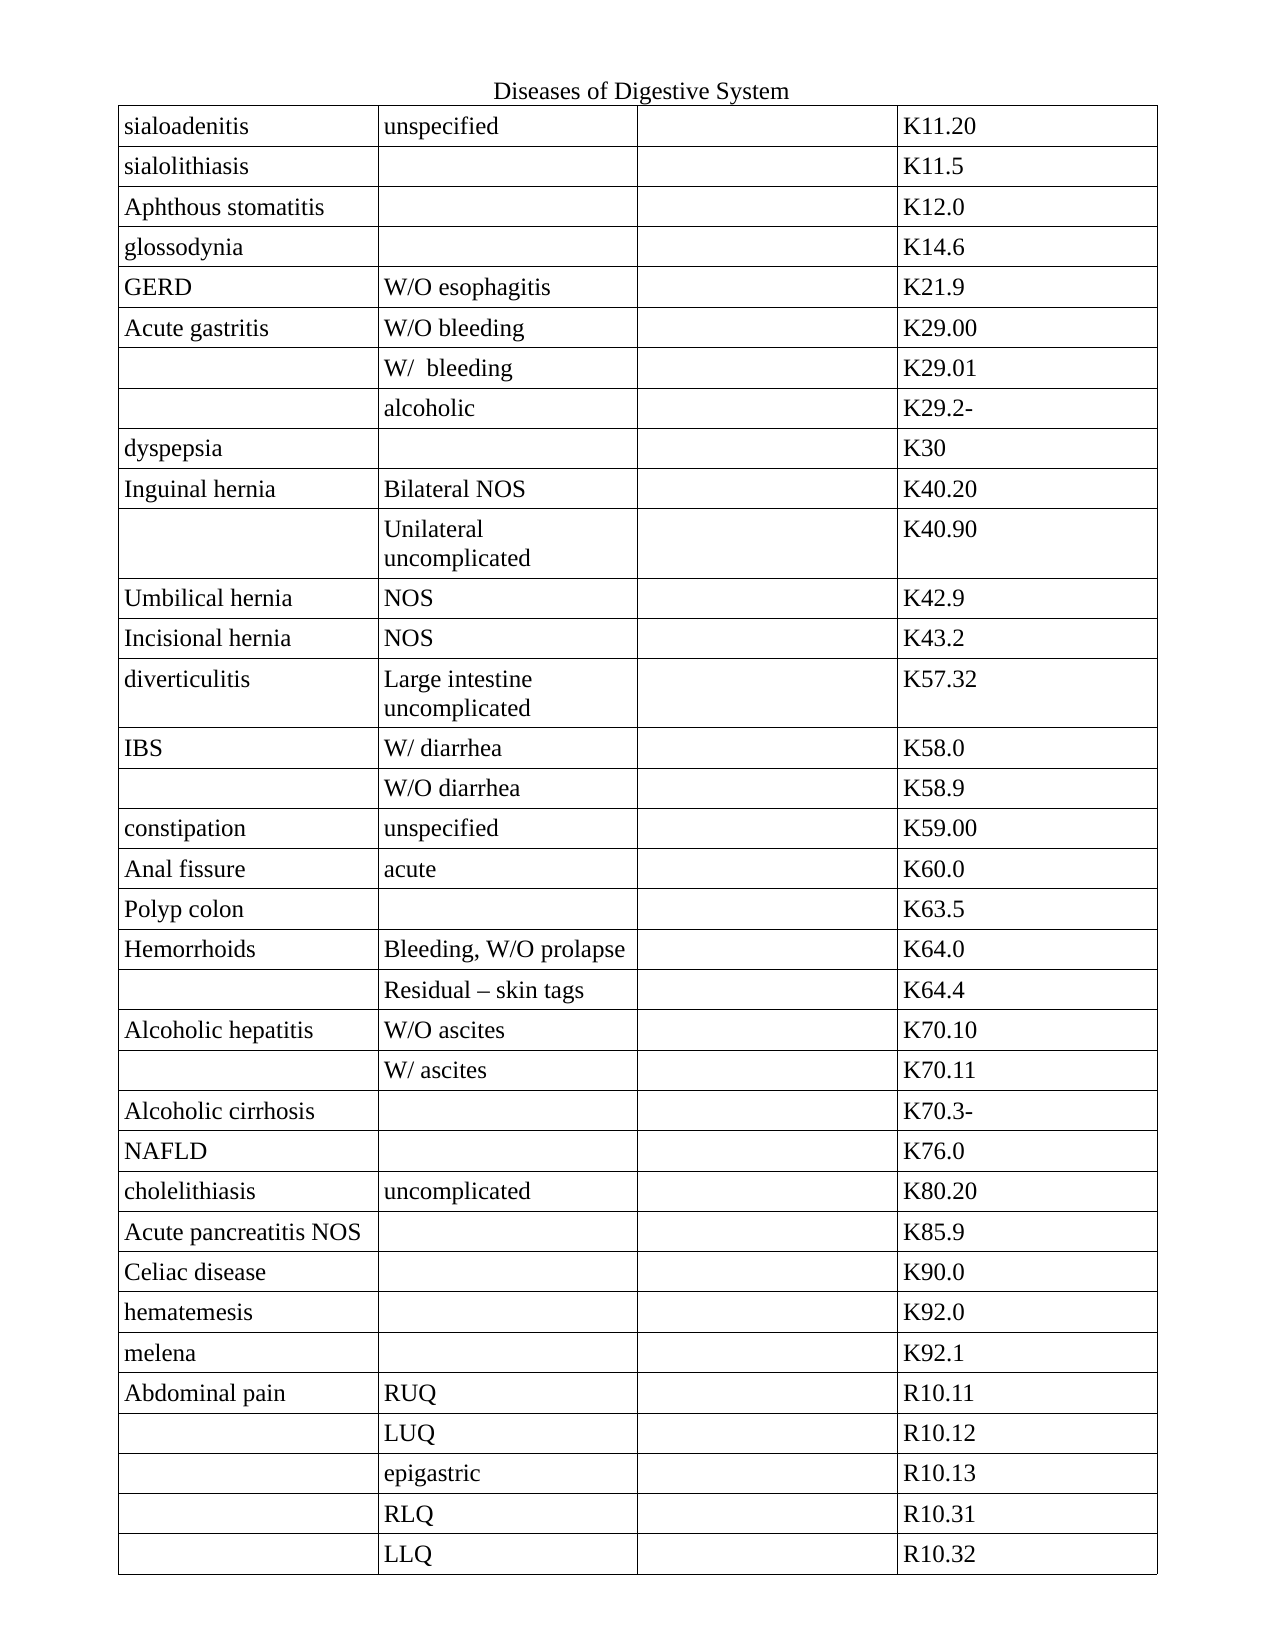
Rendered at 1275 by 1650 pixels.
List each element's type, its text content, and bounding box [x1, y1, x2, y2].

table_cell K70.11 [898, 1051, 1157, 1090]
table_header K11.20 [898, 106, 1157, 146]
table_cell cholelithiasis [119, 1172, 378, 1211]
table_cell K12.0 [898, 187, 1157, 226]
table_cell [379, 1091, 637, 1130]
table_cell K63.5 [898, 889, 1157, 929]
table_cell W/ ascites [379, 1051, 637, 1090]
table_cell [379, 147, 637, 186]
table_cell R10.32 [898, 1534, 1157, 1574]
table_cell [638, 769, 897, 808]
table_cell epigastric [379, 1454, 637, 1493]
table_cell [638, 147, 897, 186]
table_cell [638, 728, 897, 767]
table_cell K21.9 [898, 267, 1157, 307]
table_cell unspecified [379, 809, 637, 848]
table_cell Celiac disease [119, 1252, 378, 1291]
table_cell [638, 429, 897, 468]
table_cell [119, 1494, 378, 1533]
table_cell K70.3- [898, 1091, 1157, 1130]
table_cell K29.00 [898, 308, 1157, 347]
table_cell [638, 509, 897, 577]
table_cell K60.0 [898, 849, 1157, 888]
table_cell [638, 1292, 897, 1332]
table_cell [638, 930, 897, 969]
table_cell [638, 1414, 897, 1453]
table_cell acute [379, 849, 637, 888]
table_cell Abdominal pain [119, 1373, 378, 1412]
table_cell [379, 1292, 637, 1332]
table_cell K58.9 [898, 769, 1157, 808]
table_cell K29.01 [898, 348, 1157, 387]
table_cell [638, 348, 897, 387]
table_cell RLQ [379, 1494, 637, 1533]
table_cell Unilateral uncomplicated [379, 509, 637, 577]
table_cell W/O bleeding [379, 308, 637, 347]
table_cell diverticulitis [119, 659, 378, 727]
table_cell [638, 1010, 897, 1049]
table_cell NOS [379, 619, 637, 658]
table_cell [638, 308, 897, 347]
table_cell hematemesis [119, 1292, 378, 1332]
table_cell LLQ [379, 1534, 637, 1574]
table_cell R10.12 [898, 1414, 1157, 1453]
table_header unspecified [379, 106, 637, 146]
table_cell [379, 1333, 637, 1372]
table_cell K80.20 [898, 1172, 1157, 1211]
table_cell [119, 1534, 378, 1574]
table_cell K40.90 [898, 509, 1157, 577]
table_cell K92.0 [898, 1292, 1157, 1332]
table_cell K92.1 [898, 1333, 1157, 1372]
table_cell Aphthous stomatitis [119, 187, 378, 226]
table_cell K29.2- [898, 389, 1157, 428]
table_cell [638, 889, 897, 929]
table_cell [638, 659, 897, 727]
table_cell Bilateral NOS [379, 469, 637, 508]
table_cell Acute pancreatitis NOS [119, 1212, 378, 1251]
table_cell [638, 1091, 897, 1130]
table_cell [638, 1494, 897, 1533]
table_cell [379, 227, 637, 266]
table_cell [119, 769, 378, 808]
table_cell NOS [379, 579, 637, 618]
table_cell K85.9 [898, 1212, 1157, 1251]
table_cell [638, 1333, 897, 1372]
table_cell [638, 849, 897, 888]
table_cell K58.0 [898, 728, 1157, 767]
table_cell W/ diarrhea [379, 728, 637, 767]
table_cell K64.0 [898, 930, 1157, 969]
table_cell W/ bleeding [379, 348, 637, 387]
table_cell GERD [119, 267, 378, 307]
table_cell K64.4 [898, 970, 1157, 1009]
table_cell Anal fissure [119, 849, 378, 888]
table_cell R10.13 [898, 1454, 1157, 1493]
table_cell K42.9 [898, 579, 1157, 618]
table_cell [379, 1131, 637, 1171]
table_cell W/O ascites [379, 1010, 637, 1049]
table_cell Bleeding, W/O prolapse [379, 930, 637, 969]
text Diseases of Digestive System [118, 76, 1157, 105]
table_cell [119, 509, 378, 577]
table_cell [638, 1534, 897, 1574]
table_cell Incisional hernia [119, 619, 378, 658]
table_cell [379, 187, 637, 226]
table_cell K90.0 [898, 1252, 1157, 1291]
table_cell RUQ [379, 1373, 637, 1412]
table_cell K70.10 [898, 1010, 1157, 1049]
table_cell [638, 227, 897, 266]
table_cell [638, 469, 897, 508]
table_cell [379, 429, 637, 468]
table_cell [119, 348, 378, 387]
table_cell [119, 970, 378, 1009]
table_cell [638, 389, 897, 428]
table_cell dyspepsia [119, 429, 378, 468]
table_cell K14.6 [898, 227, 1157, 266]
table_cell Alcoholic hepatitis [119, 1010, 378, 1049]
table_cell IBS [119, 728, 378, 767]
table_cell [638, 1131, 897, 1171]
table_cell [638, 1373, 897, 1412]
table_cell sialolithiasis [119, 147, 378, 186]
table_cell R10.31 [898, 1494, 1157, 1533]
table_cell [638, 1212, 897, 1251]
table_cell [379, 1252, 637, 1291]
table_cell uncomplicated [379, 1172, 637, 1211]
table_cell NAFLD [119, 1131, 378, 1171]
table_cell [638, 1172, 897, 1211]
table_cell [119, 389, 378, 428]
table_cell K40.20 [898, 469, 1157, 508]
table_cell Umbilical hernia [119, 579, 378, 618]
table_cell K30 [898, 429, 1157, 468]
table_cell [638, 1252, 897, 1291]
table_cell melena [119, 1333, 378, 1372]
table_cell Acute gastritis [119, 308, 378, 347]
table_cell Hemorrhoids [119, 930, 378, 969]
table_cell [638, 619, 897, 658]
table_cell [119, 1414, 378, 1453]
table_cell Large intestine uncomplicated [379, 659, 637, 727]
table_cell K59.00 [898, 809, 1157, 848]
table_cell [638, 1051, 897, 1090]
table_cell [119, 1454, 378, 1493]
table_cell K76.0 [898, 1131, 1157, 1171]
table_cell glossodynia [119, 227, 378, 266]
table_cell [638, 267, 897, 307]
table_cell K57.32 [898, 659, 1157, 727]
table_cell R10.11 [898, 1373, 1157, 1412]
table_cell [379, 889, 637, 929]
table_cell W/O esophagitis [379, 267, 637, 307]
table_cell Residual – skin tags [379, 970, 637, 1009]
table_cell [638, 809, 897, 848]
table_cell Alcoholic cirrhosis [119, 1091, 378, 1130]
table_cell [638, 1454, 897, 1493]
table_cell LUQ [379, 1414, 637, 1453]
table_cell [119, 1051, 378, 1090]
table_cell constipation [119, 809, 378, 848]
table_header sialoadenitis [119, 106, 378, 146]
table_cell [638, 970, 897, 1009]
table_cell alcoholic [379, 389, 637, 428]
table_cell Polyp colon [119, 889, 378, 929]
table_cell [638, 579, 897, 618]
table_cell Inguinal hernia [119, 469, 378, 508]
table_cell K43.2 [898, 619, 1157, 658]
table_header [638, 106, 897, 146]
table_cell K11.5 [898, 147, 1157, 186]
table_cell [638, 187, 897, 226]
table_cell [379, 1212, 637, 1251]
table_cell W/O diarrhea [379, 769, 637, 808]
